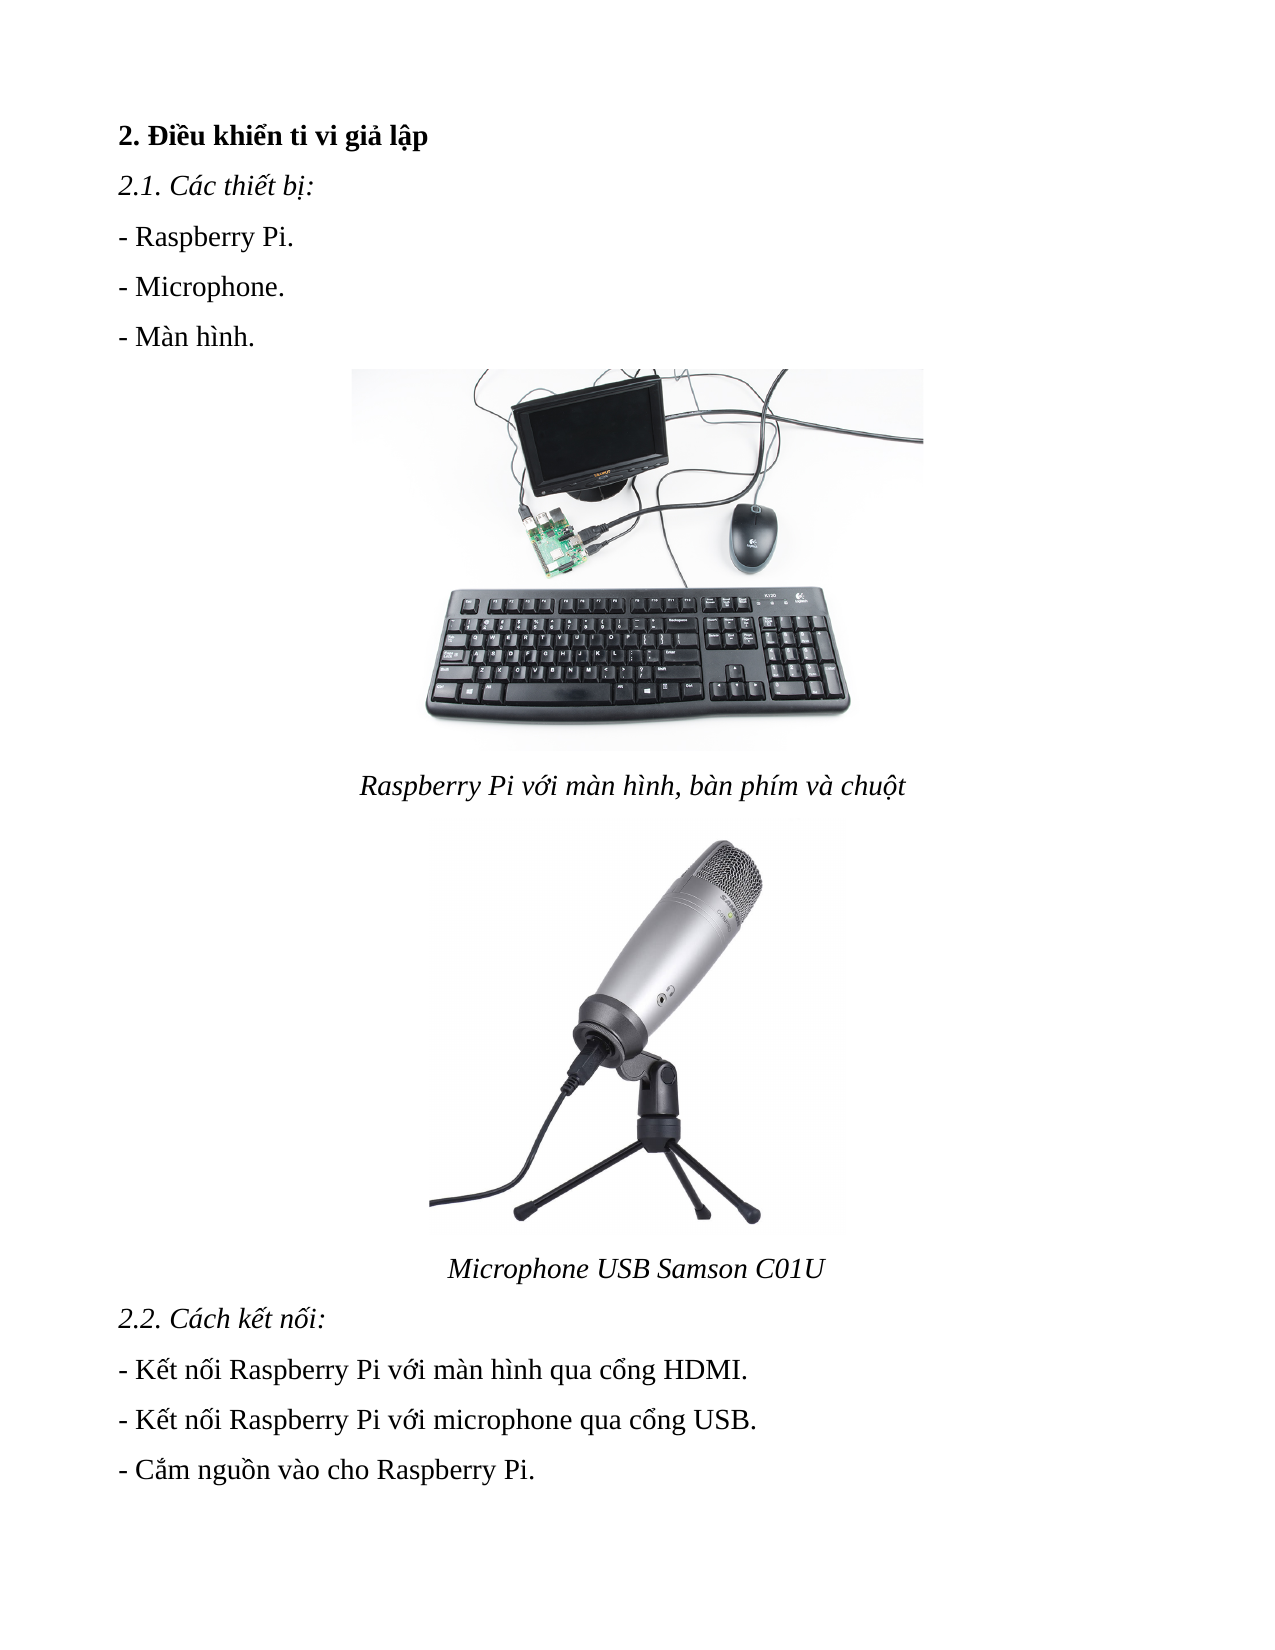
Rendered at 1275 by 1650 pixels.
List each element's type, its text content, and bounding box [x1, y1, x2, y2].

text - Kết nối Raspberry Pi với microphone qua cổng USB. [118, 1402, 1157, 1436]
text - Microphone. [118, 269, 1157, 303]
text - Màn hình. [118, 319, 1157, 353]
text Raspberry Pi với màn hình, bàn phím và chuột [118, 370, 1157, 801]
text Microphone USB Samson C01U [118, 818, 1157, 1285]
text - Raspberry Pi. [118, 219, 1157, 252]
text 2.1. Các thiết bị: [118, 168, 1157, 202]
text - Kết nối Raspberry Pi với màn hình qua cổng HDMI. [118, 1352, 1157, 1385]
text 2.2. Cách kết nối: [118, 1301, 1157, 1335]
text 2. Điều khiển ti vi giả lập [118, 118, 1157, 152]
text - Cắm nguồn vào cho Raspberry Pi. [118, 1452, 1157, 1486]
picture [429, 818, 846, 1235]
picture [351, 369, 924, 751]
